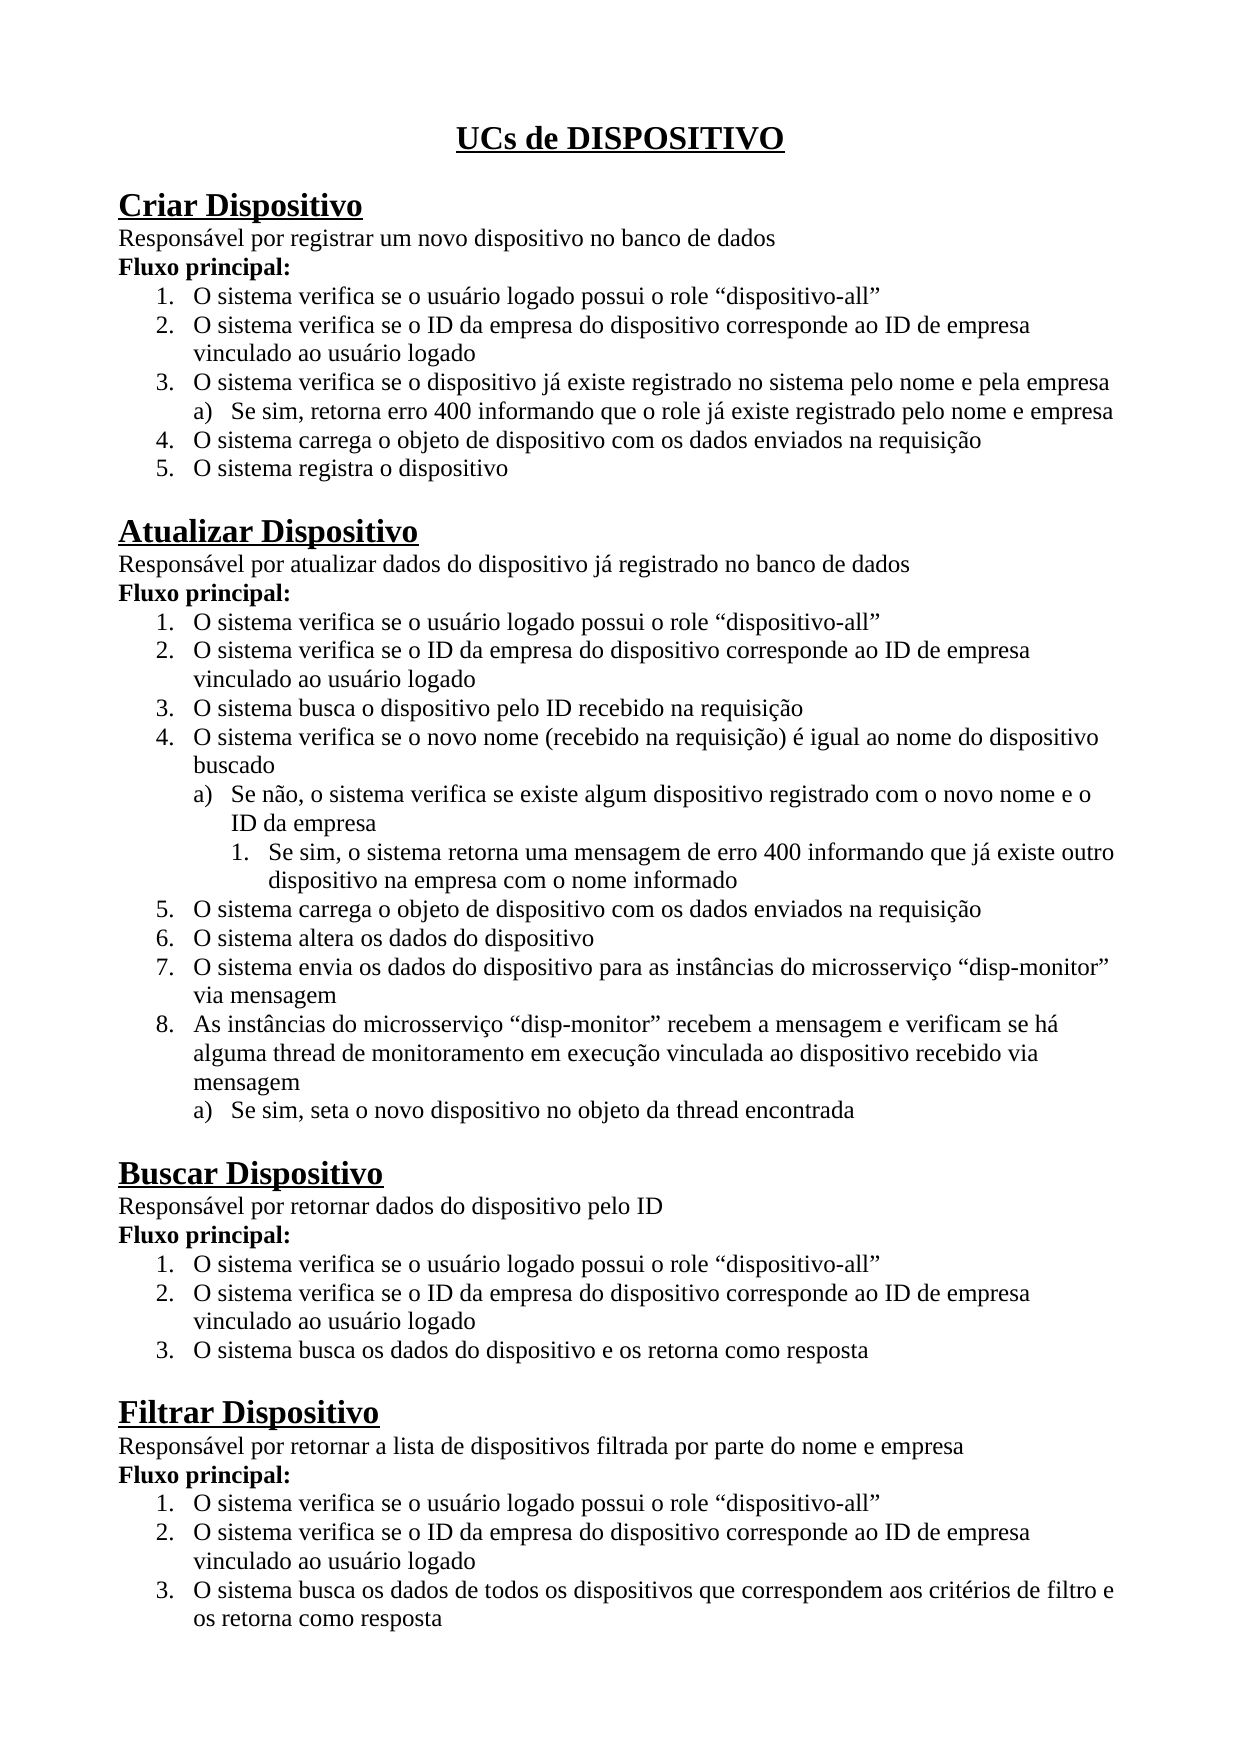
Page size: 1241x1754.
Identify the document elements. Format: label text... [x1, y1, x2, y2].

list O sistema verifica se o dispositivo já existe registrado no sistema pelo nome e pela empresa [156, 367, 1122, 396]
text Fluxo principal: [118, 578, 1122, 607]
text UCs de DISPOSITIVO [118, 118, 1122, 156]
list Se sim, retorna erro 400 informando que o role já existe registrado pelo nome e empresa [193, 396, 1122, 425]
list O sistema verifica se o novo nome (recebido na requisição) é igual ao nome do dispositivo buscado [156, 722, 1122, 779]
list O sistema envia os dados do dispositivo para as instâncias do microsserviço “disp-monitor” via mensagem [156, 952, 1122, 1009]
list O sistema verifica se o ID da empresa do dispositivo corresponde ao ID de empresa vinculado ao usuário logado [156, 310, 1122, 367]
list Se sim, seta o novo dispositivo no objeto da thread encontrada [193, 1096, 1122, 1124]
list O sistema busca o dispositivo pelo ID recebido na requisição [156, 693, 1122, 722]
list O sistema carrega o objeto de dispositivo com os dados enviados na requisição [156, 425, 1122, 453]
text Responsável por retornar dados do dispositivo pelo ID [118, 1191, 1122, 1220]
list O sistema verifica se o usuário logado possui o role “dispositivo-all” [156, 1249, 1122, 1278]
list Se sim, o sistema retorna uma mensagem de erro 400 informando que já existe outro dispositivo na empresa com o nome informado [231, 837, 1122, 894]
text Buscar Dispositivo [118, 1153, 1122, 1191]
text Responsável por retornar a lista de dispositivos filtrada por parte do nome e empresa [118, 1431, 1122, 1460]
text Filtrar Dispositivo [118, 1393, 1122, 1431]
list O sistema altera os dados do dispositivo [156, 923, 1122, 952]
list O sistema carrega o objeto de dispositivo com os dados enviados na requisição [156, 894, 1122, 923]
text Fluxo principal: [118, 1460, 1122, 1488]
text Responsável por atualizar dados do dispositivo já registrado no banco de dados [118, 549, 1122, 578]
list O sistema verifica se o ID da empresa do dispositivo corresponde ao ID de empresa vinculado ao usuário logado [156, 636, 1122, 693]
list O sistema busca os dados de todos os dispositivos que correspondem aos critérios de filtro e os retorna como resposta [156, 1575, 1122, 1632]
list O sistema verifica se o usuário logado possui o role “dispositivo-all” [156, 607, 1122, 636]
list As instâncias do microsserviço “disp-monitor” recebem a mensagem e verificam se há alguma thread de monitoramento em execução vinculada ao dispositivo recebido via mensagem [156, 1009, 1122, 1096]
text Criar Dispositivo [118, 185, 1122, 223]
text Fluxo principal: [118, 1220, 1122, 1249]
list O sistema verifica se o ID da empresa do dispositivo corresponde ao ID de empresa vinculado ao usuário logado [156, 1517, 1122, 1575]
list O sistema registra o dispositivo [156, 453, 1122, 482]
text Fluxo principal: [118, 252, 1122, 281]
list O sistema verifica se o usuário logado possui o role “dispositivo-all” [156, 1488, 1122, 1517]
list O sistema verifica se o ID da empresa do dispositivo corresponde ao ID de empresa vinculado ao usuário logado [156, 1278, 1122, 1335]
list Se não, o sistema verifica se existe algum dispositivo registrado com o novo nome e o ID da empresa [193, 779, 1122, 837]
list O sistema verifica se o usuário logado possui o role “dispositivo-all” [156, 281, 1122, 310]
list O sistema busca os dados do dispositivo e os retorna como resposta [156, 1335, 1122, 1364]
text Responsável por registrar um novo dispositivo no banco de dados [118, 223, 1122, 252]
text Atualizar Dispositivo [118, 511, 1122, 549]
